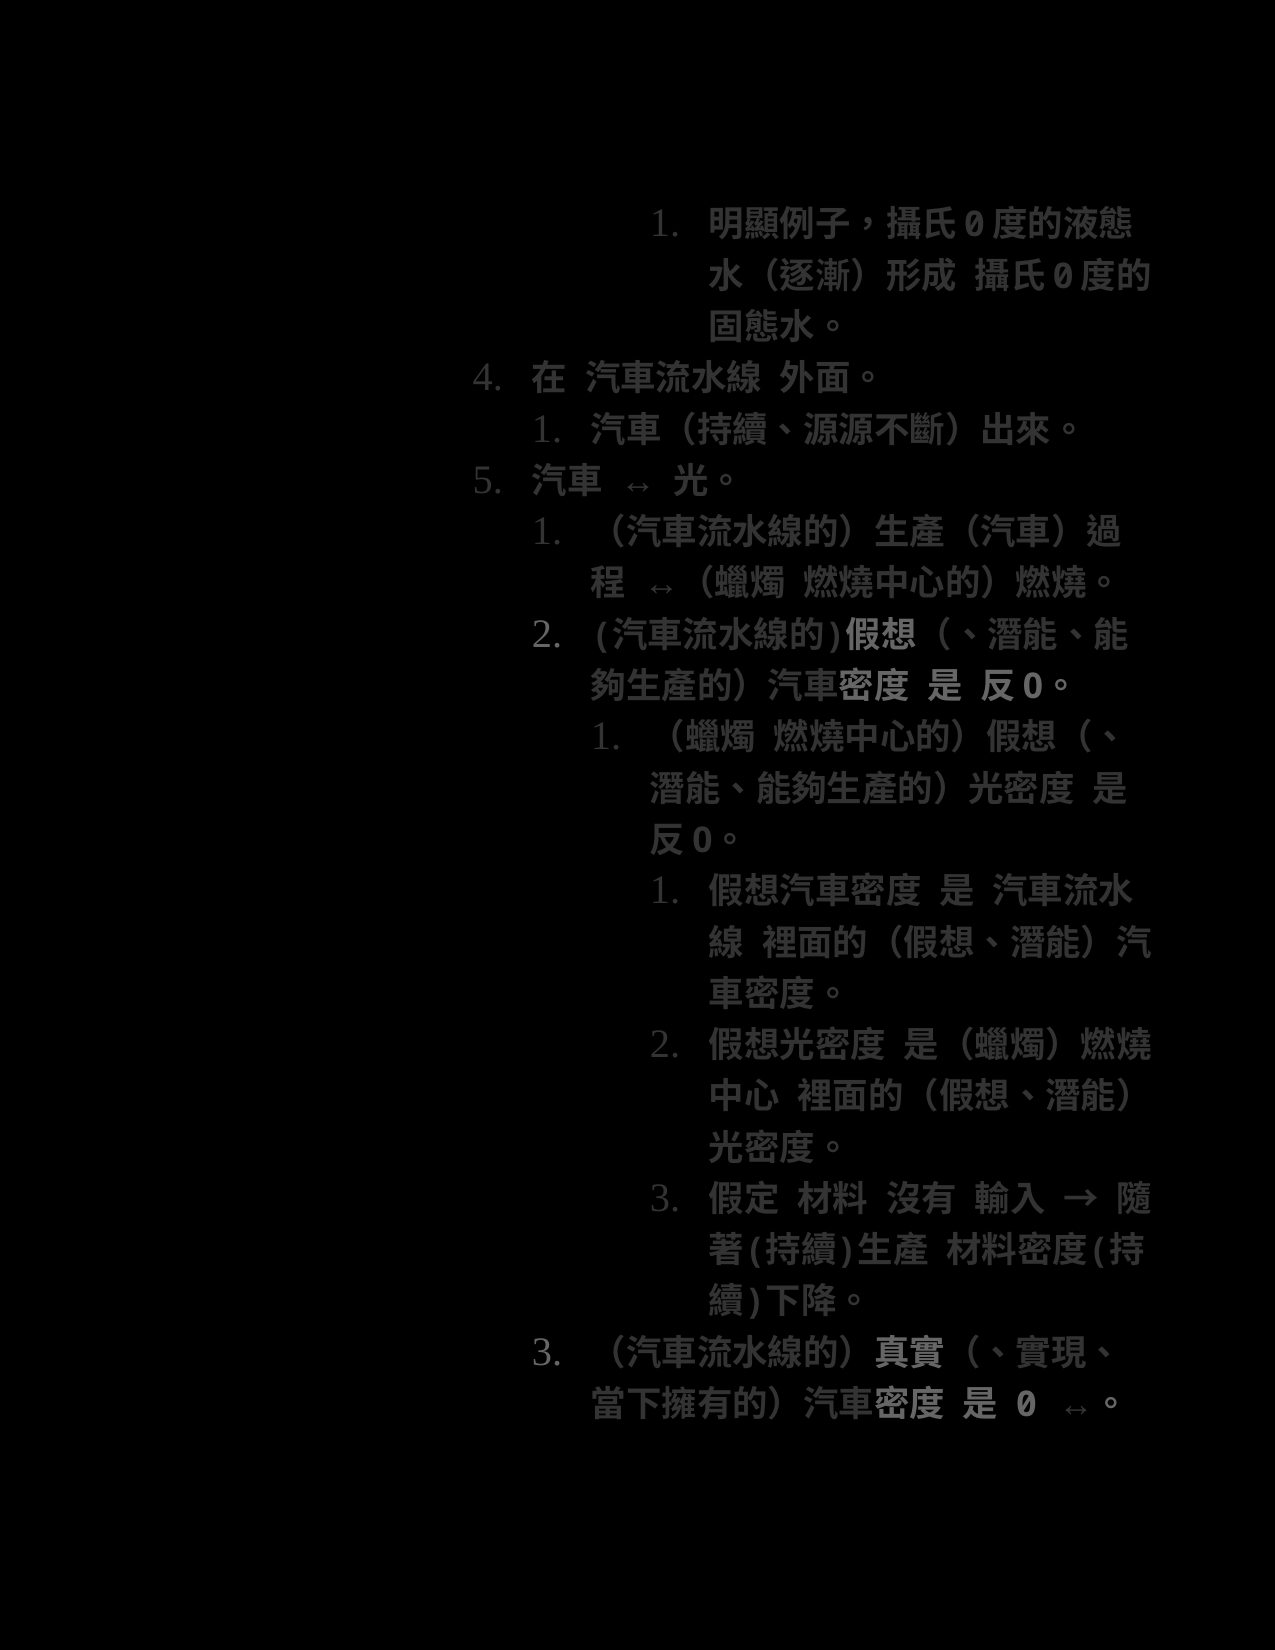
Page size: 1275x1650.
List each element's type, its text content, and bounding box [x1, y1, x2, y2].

list 在 汽車流水線 外面。 [472, 350, 1157, 401]
list 假定 材料 沒有 輸入 → 隨著(持續)生產 材料密度(持續)下降。 [649, 1170, 1157, 1324]
list （汽車流水線的）生產（汽車）過程 ↔（蠟燭 燃燒中心的）燃燒。 [532, 503, 1157, 606]
list 明顯例子，攝氏0度的液態水（逐漸）形成 攝氏0度的固態水。 [649, 196, 1157, 350]
list （汽車流水線的）真實（、實現、當下擁有的）汽車密度 是 0 ↔。 [532, 1324, 1157, 1427]
list （蠟燭 燃燒中心的）假想（、潛能、能夠生產的）光密度 是 反0。 [591, 709, 1157, 863]
list (汽車流水線的)假想（、潛能、能夠生產的）汽車密度 是 反0。 [532, 606, 1157, 709]
list 假想汽車密度 是 汽車流水線 裡面的（假想、潛能）汽車密度。 [649, 863, 1157, 1016]
list 汽車（持續、源源不斷）出來。 [532, 401, 1157, 452]
list 汽車 ↔ 光。 [472, 452, 1157, 503]
list 假想光密度 是（蠟燭）燃燒中心 裡面的（假想、潛能）光密度。 [649, 1016, 1157, 1170]
